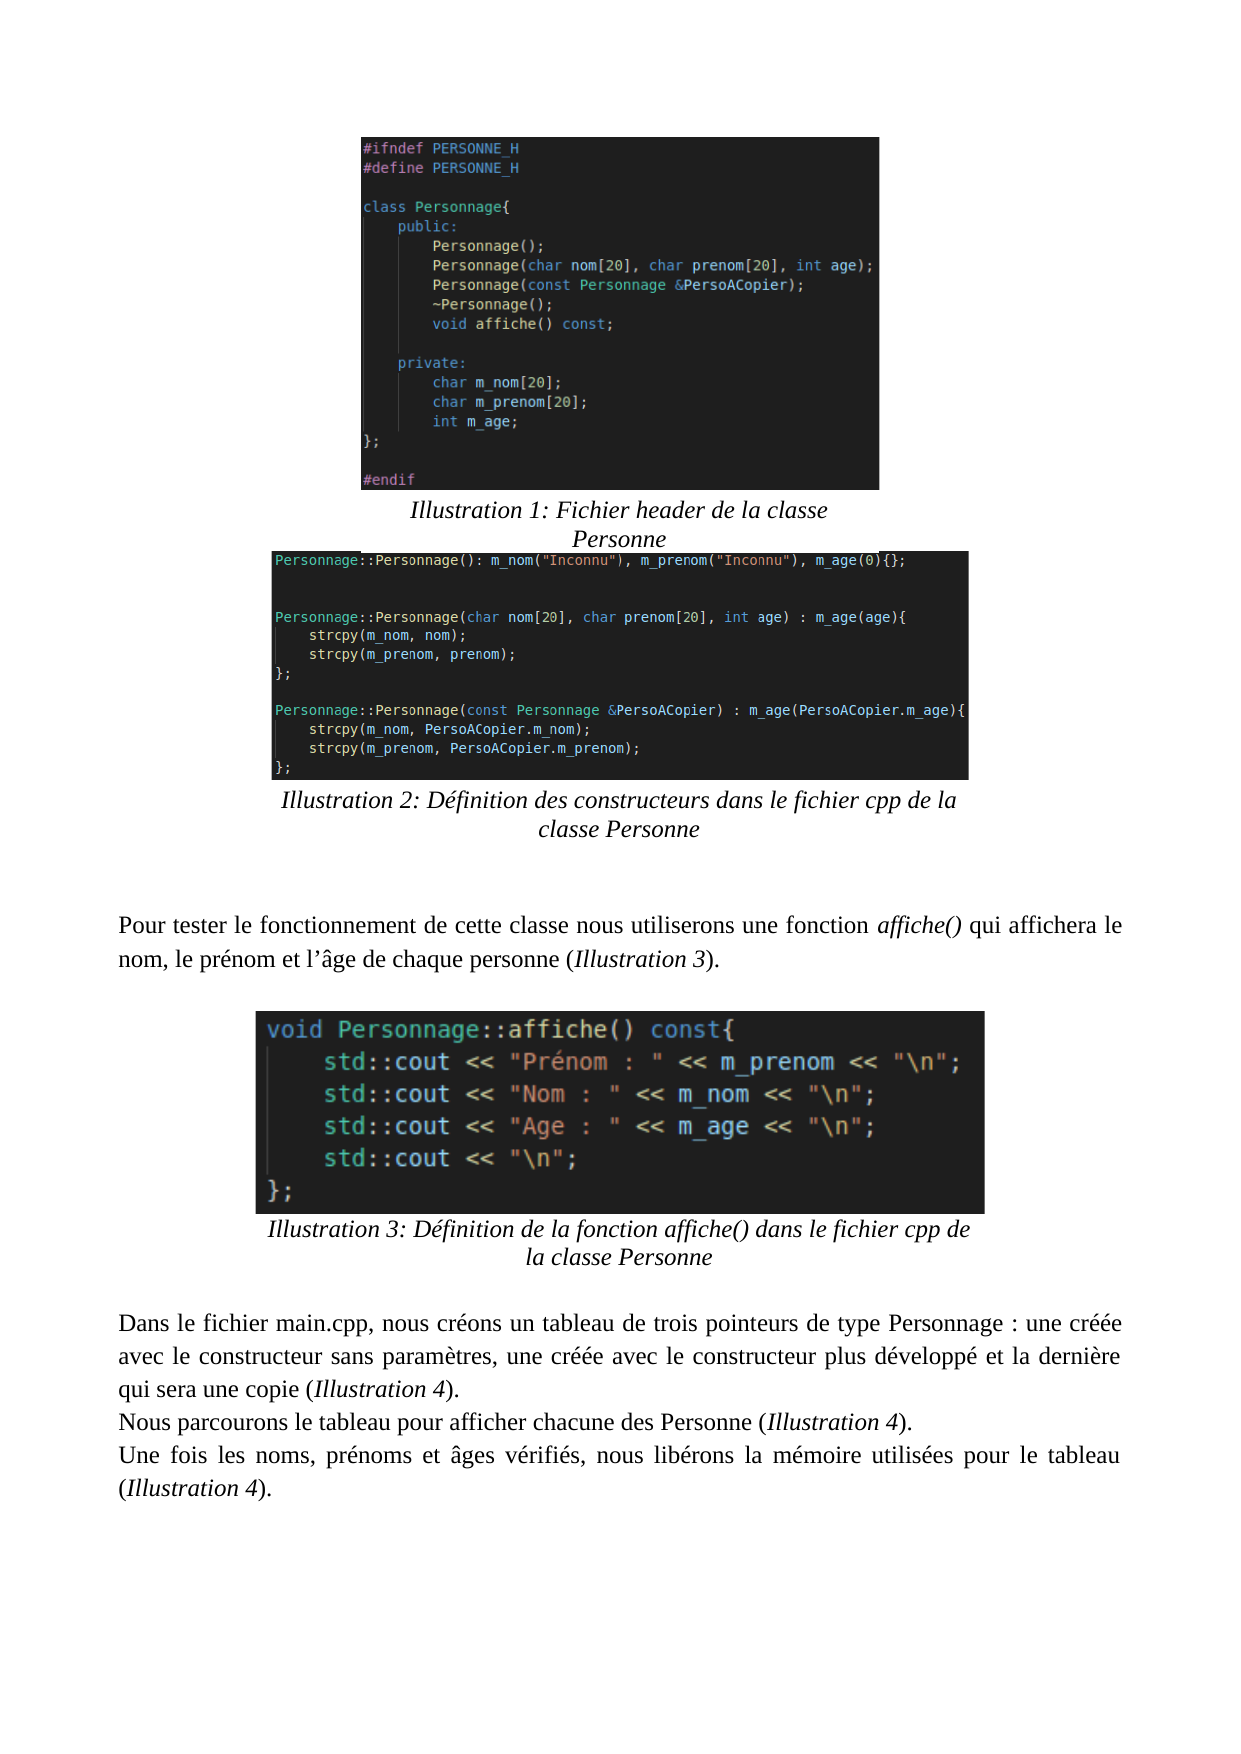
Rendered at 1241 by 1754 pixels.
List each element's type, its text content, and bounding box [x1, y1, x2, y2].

picture [271, 551, 969, 780]
picture [361, 137, 880, 490]
text Nous parcourons le tableau pour afficher chacune des Personne (Illustration 4). [118, 1407, 1122, 1436]
text Illustration 3: Définition de la fonction affiche() dans le fichier cpp de la classe Personne [256, 1214, 985, 1271]
text Illustration 2: Définition des constructeurs dans le fichier cpp de la classe Personne [272, 780, 968, 842]
text Pour tester le fonctionnement de cette classe nous utiliserons une fonction affiche() qui affichera le nom, le prénom et l’âge de chaque personne (Illustration 3). [118, 911, 1122, 972]
text Une fois les noms, prénoms et âges vérifiés, nous libérons la mémoire utilisées pour le tableau (Illustration 4). [118, 1441, 1122, 1502]
text Illustration 1: Fichier header de la classe Personne [361, 490, 879, 553]
picture [255, 1011, 985, 1214]
text Dans le fichier main.cpp, nous créons un tableau de trois pointeurs de type Personnage : une créée avec le constructeur sans paramètres, une créée avec le constructeur plus développé et la dernière qui sera une copie (Illustration 4). [118, 1308, 1122, 1403]
